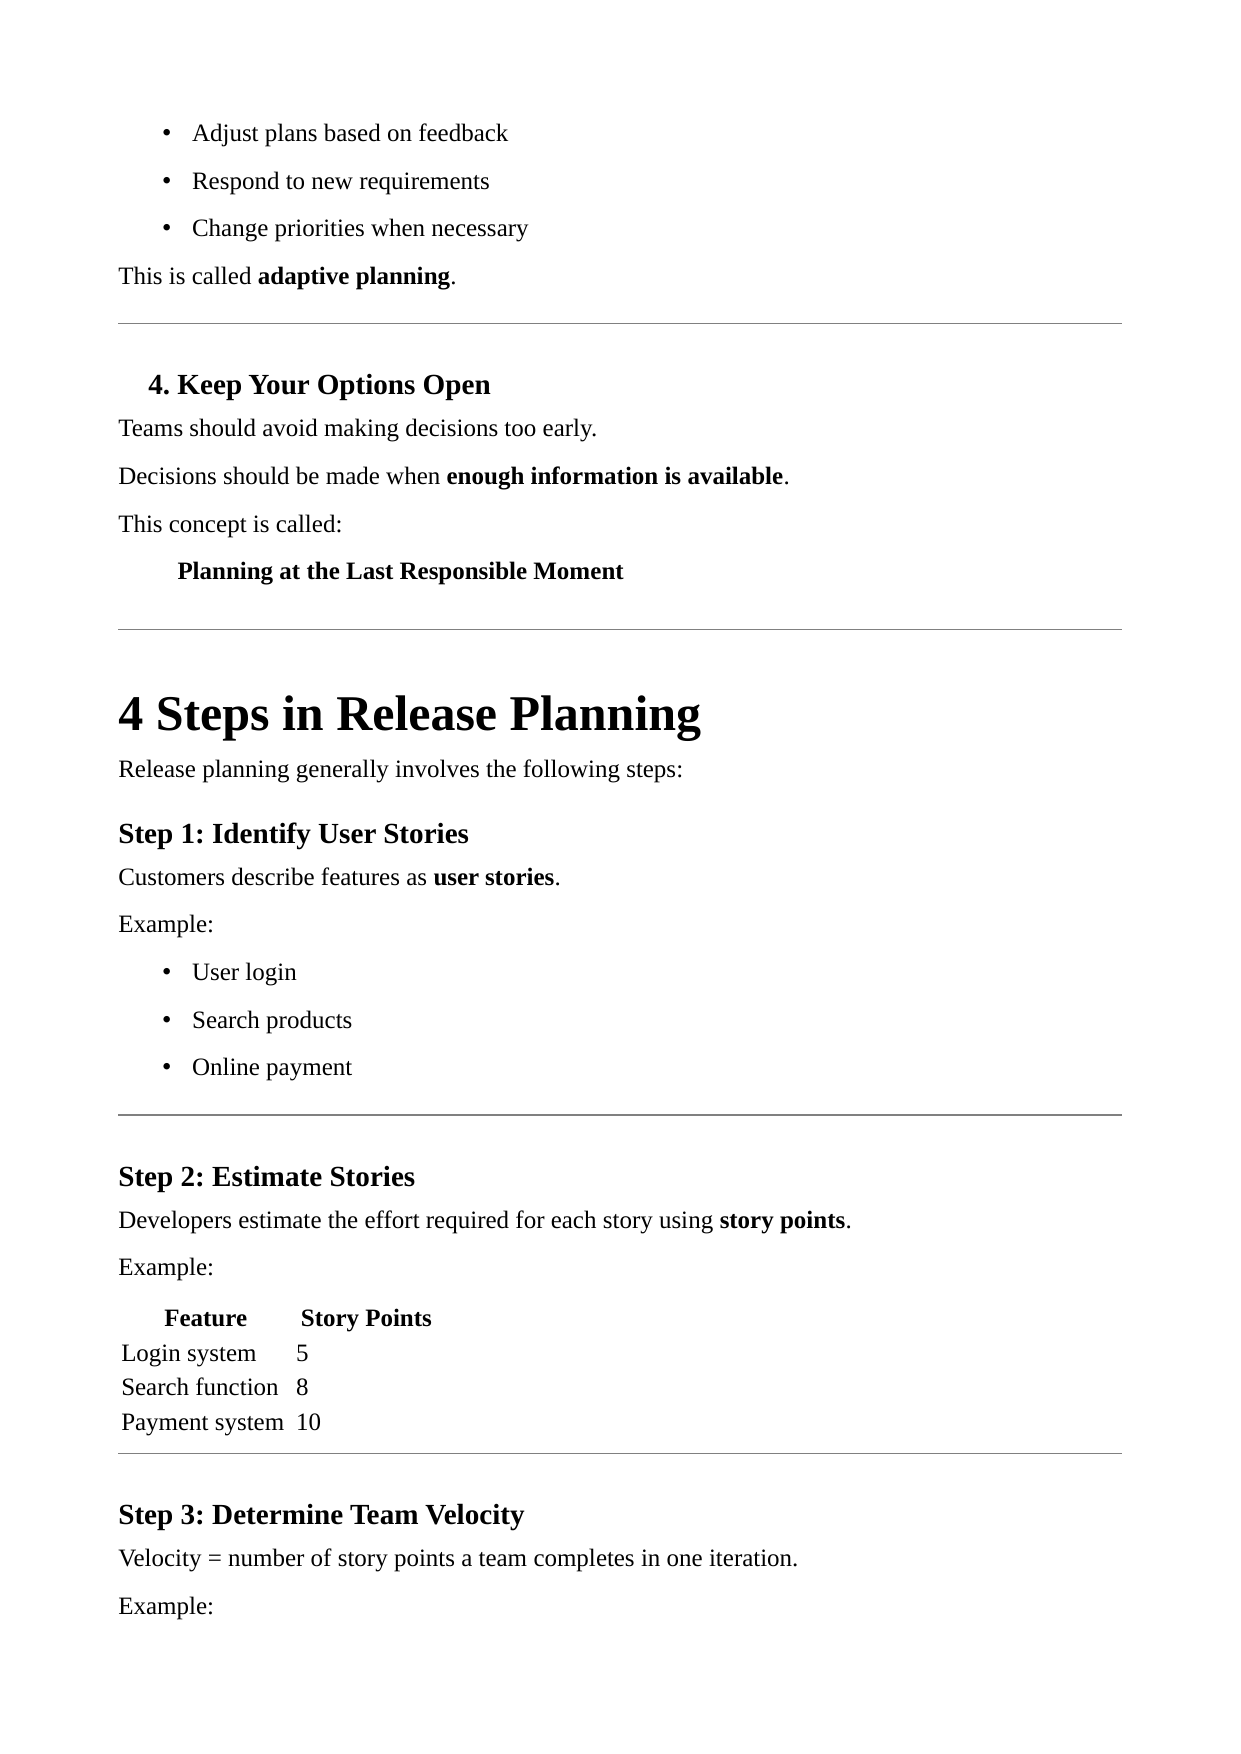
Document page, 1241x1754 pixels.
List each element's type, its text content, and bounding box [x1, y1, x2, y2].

table_header Feature [118, 1300, 293, 1335]
text Decisions should be made when enough information is available. [118, 461, 1122, 490]
text Developers estimate the effort required for each story using story points. [118, 1205, 1122, 1234]
list Search products [162, 1005, 1122, 1033]
text Example: [118, 909, 1122, 938]
list User login [162, 957, 1122, 986]
text Customers describe features as user stories. [118, 862, 1122, 891]
text This is called adaptive planning. [118, 261, 1122, 290]
list Online payment [162, 1052, 1122, 1081]
list Adjust plans based on feedback [162, 118, 1122, 147]
text Velocity = number of story points a team completes in one iteration. [118, 1543, 1122, 1572]
table_cell 8 [293, 1369, 439, 1404]
text Example: [118, 1591, 1122, 1620]
text Planning at the Last Responsible Moment [177, 556, 1063, 585]
subtitle Step 2: Estimate Stories [118, 1159, 1122, 1192]
list Change priorities when necessary [162, 213, 1122, 242]
subtitle Step 3: Determine Team Velocity [118, 1497, 1122, 1531]
table_cell 5 [293, 1335, 439, 1369]
subtitle Step 1: Identify User Stories [118, 816, 1122, 849]
text This concept is called: [118, 509, 1122, 537]
subtitle 4️ Steps in Release Planning [118, 684, 1122, 741]
list Respond to new requirements [162, 166, 1122, 194]
table_cell Search function [118, 1369, 293, 1404]
text Example: [118, 1252, 1122, 1281]
text Release planning generally involves the following steps: [118, 754, 1122, 782]
text Teams should avoid making decisions too early. [118, 413, 1122, 442]
table_cell Login system [118, 1335, 293, 1369]
table_header Story Points [293, 1300, 439, 1335]
table_cell 10 [293, 1404, 439, 1438]
subtitle 🔹 4. Keep Your Options Open [118, 367, 1122, 401]
table_cell Payment system [118, 1404, 293, 1438]
